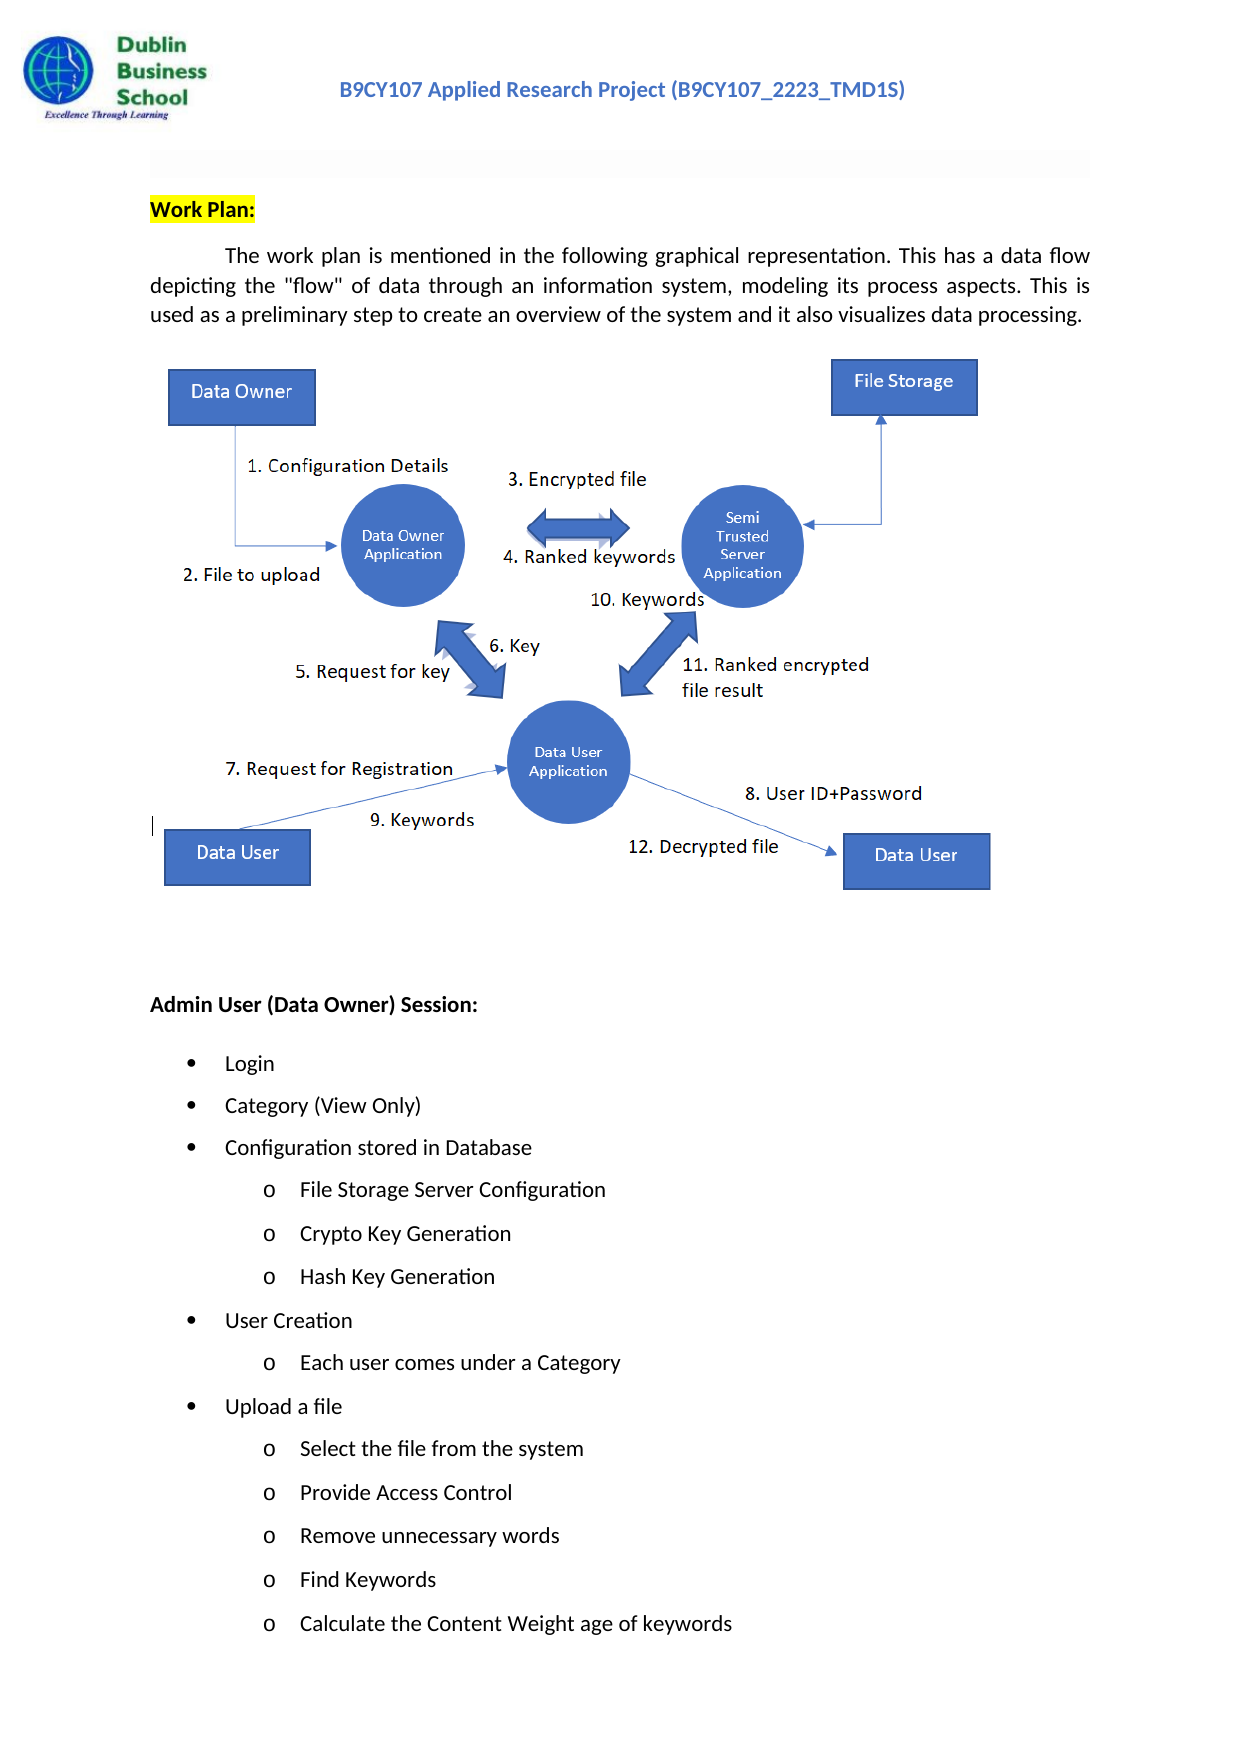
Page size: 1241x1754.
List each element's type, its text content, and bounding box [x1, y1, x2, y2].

list Find Keywords [262, 1565, 1090, 1594]
list Hash Key Generation [262, 1262, 1090, 1292]
list Each user comes under a Category [262, 1348, 1090, 1377]
list Login [187, 1049, 1090, 1077]
list Select the file from the system [262, 1434, 1090, 1463]
list Upload a file [187, 1392, 1090, 1420]
list Calculate the Content Weight age of keywords [262, 1609, 1090, 1638]
text Admin User (Data Owner) Session: [150, 990, 1090, 1018]
list Category (View Only) [187, 1091, 1090, 1119]
text Work Plan: [150, 195, 1090, 223]
list File Storage Server Configuration [262, 1175, 1090, 1204]
list Configuration stored in Database [187, 1133, 1090, 1161]
list User Creation [187, 1306, 1090, 1334]
list Crypto Key Generation [262, 1219, 1090, 1248]
list Remove unnecessary words [262, 1521, 1090, 1551]
text The work plan is mentioned in the following graphical representation. This has a data flow depicting the "flow" of data through an information system, modeling its process aspects. This is used as a preliminary step to create an overview of the system and it also visualizes data processing. [150, 241, 1090, 328]
list Provide Access Control [262, 1478, 1090, 1507]
